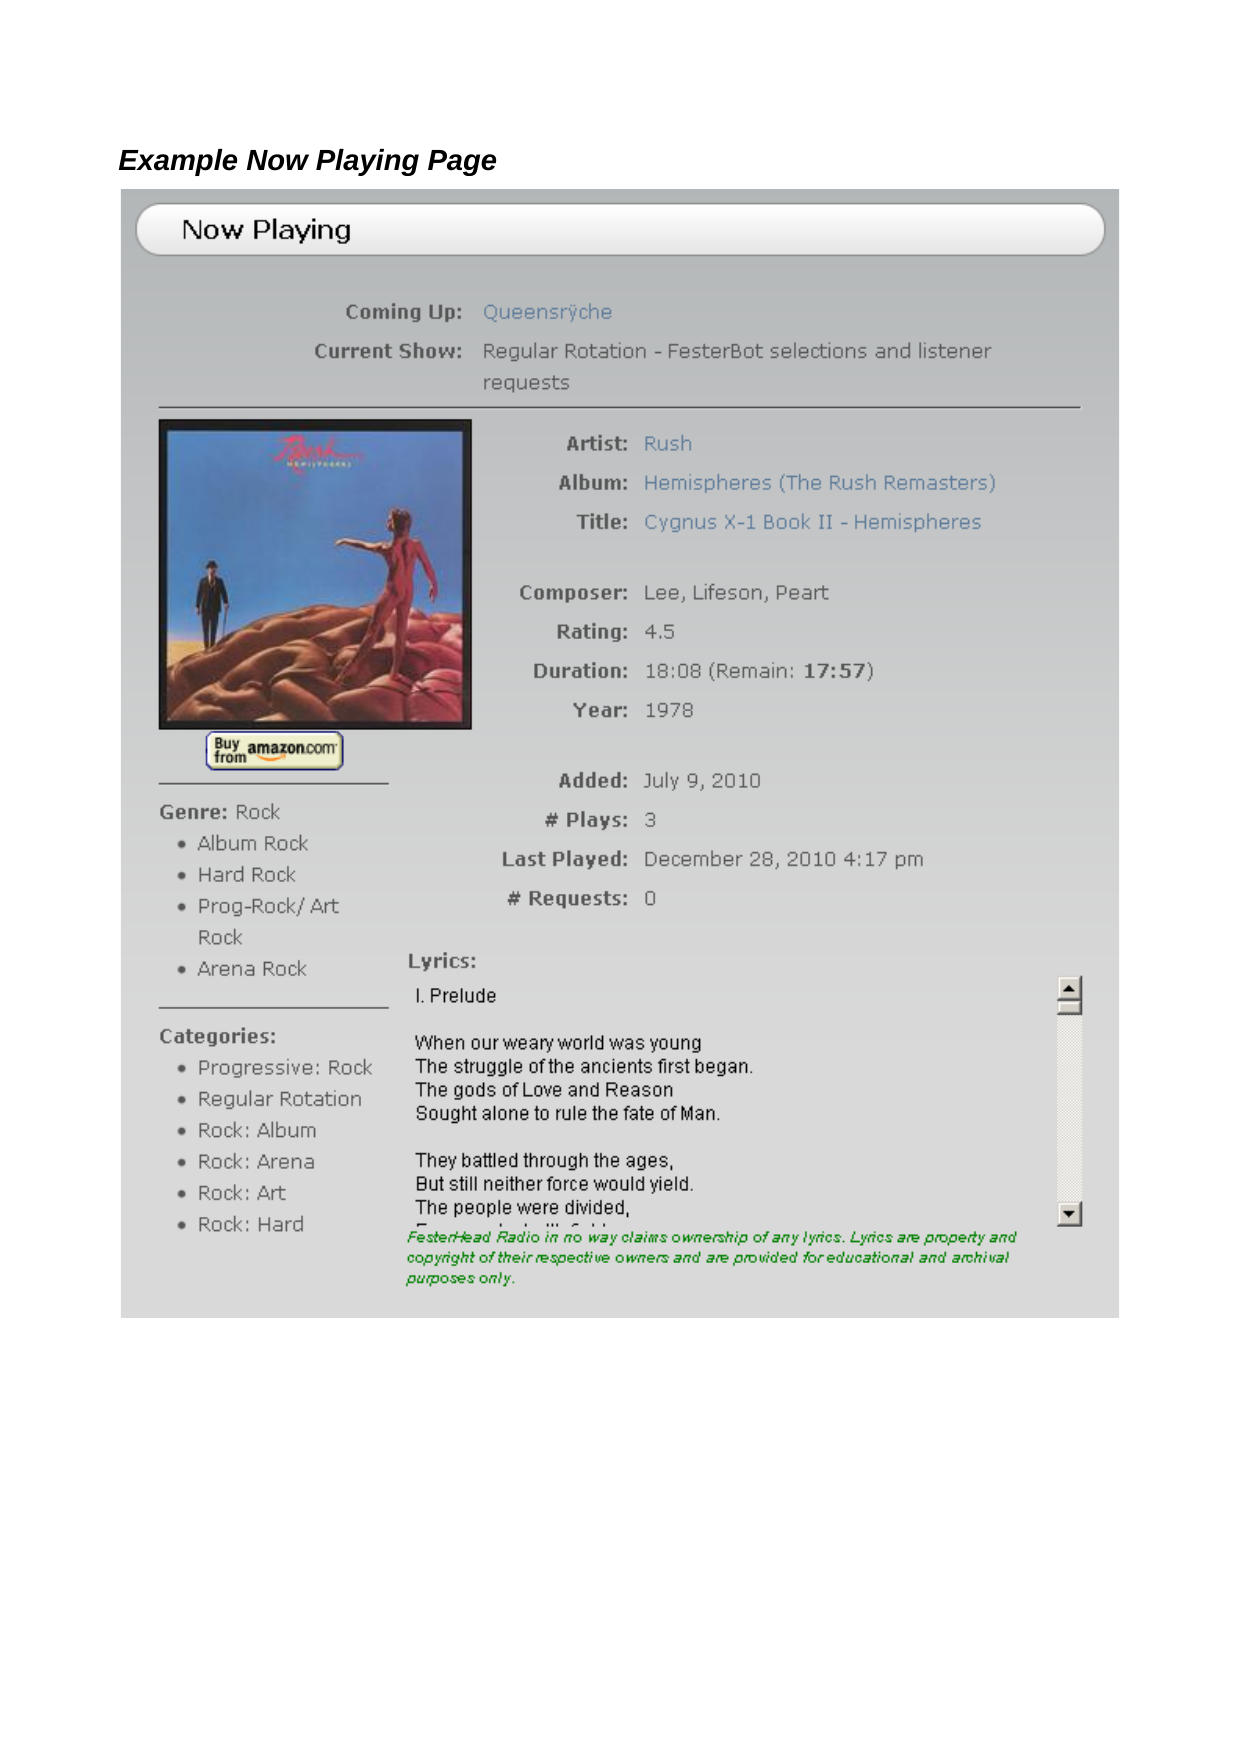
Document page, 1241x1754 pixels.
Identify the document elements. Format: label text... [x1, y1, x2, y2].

subtitle Example Now Playing Page [118, 143, 1122, 177]
